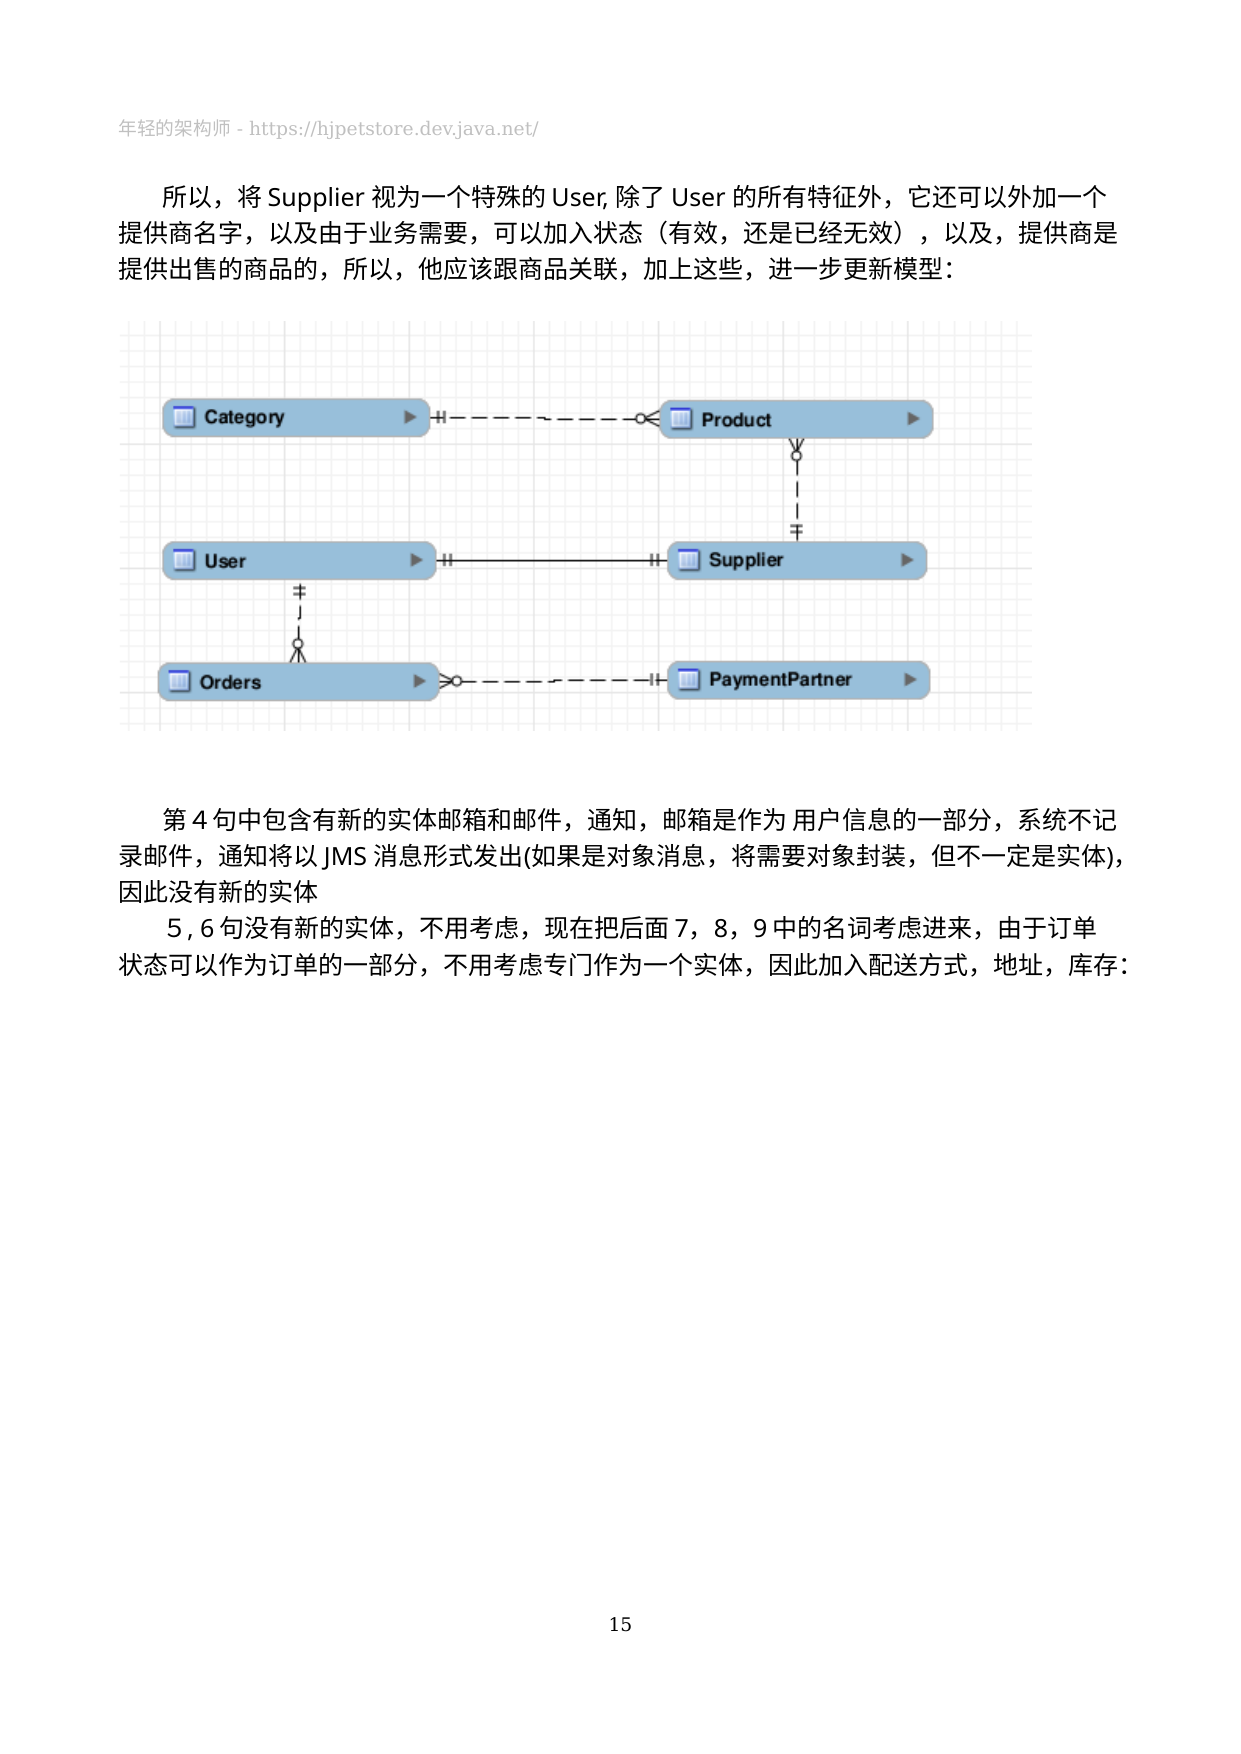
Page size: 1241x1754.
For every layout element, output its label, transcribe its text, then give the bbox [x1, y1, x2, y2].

picture [119, 321, 1032, 731]
text 所以，将 Supplier 视为一个特殊的User, 除了 User 的所有特征外，它还可以外加一个提供商名字，以及由于业务需要，可以加入状态（有效，还是已经无效），以及，提供商是提供出售的商品的，所以，他应该跟商品关联，加上这些，进一步更新模型： [118, 177, 1122, 286]
text 第４句中包含有新的实体邮箱和邮件，通知，邮箱是作为 用户信息的一部分，系统不记录邮件，通知将以 JMS 消息形式发出(如果是对象消息，将需要对象封装，但不一定是实体)，因此没有新的实体 [118, 800, 1122, 909]
text ５, 6句没有新的实体，不用考虑，现在把后面7，8，9中的名词考虑进来，由于订单状态可以作为订单的一部分，不用考虑专门作为一个实体，因此加入配送方式，地址，库存： [118, 909, 1122, 981]
